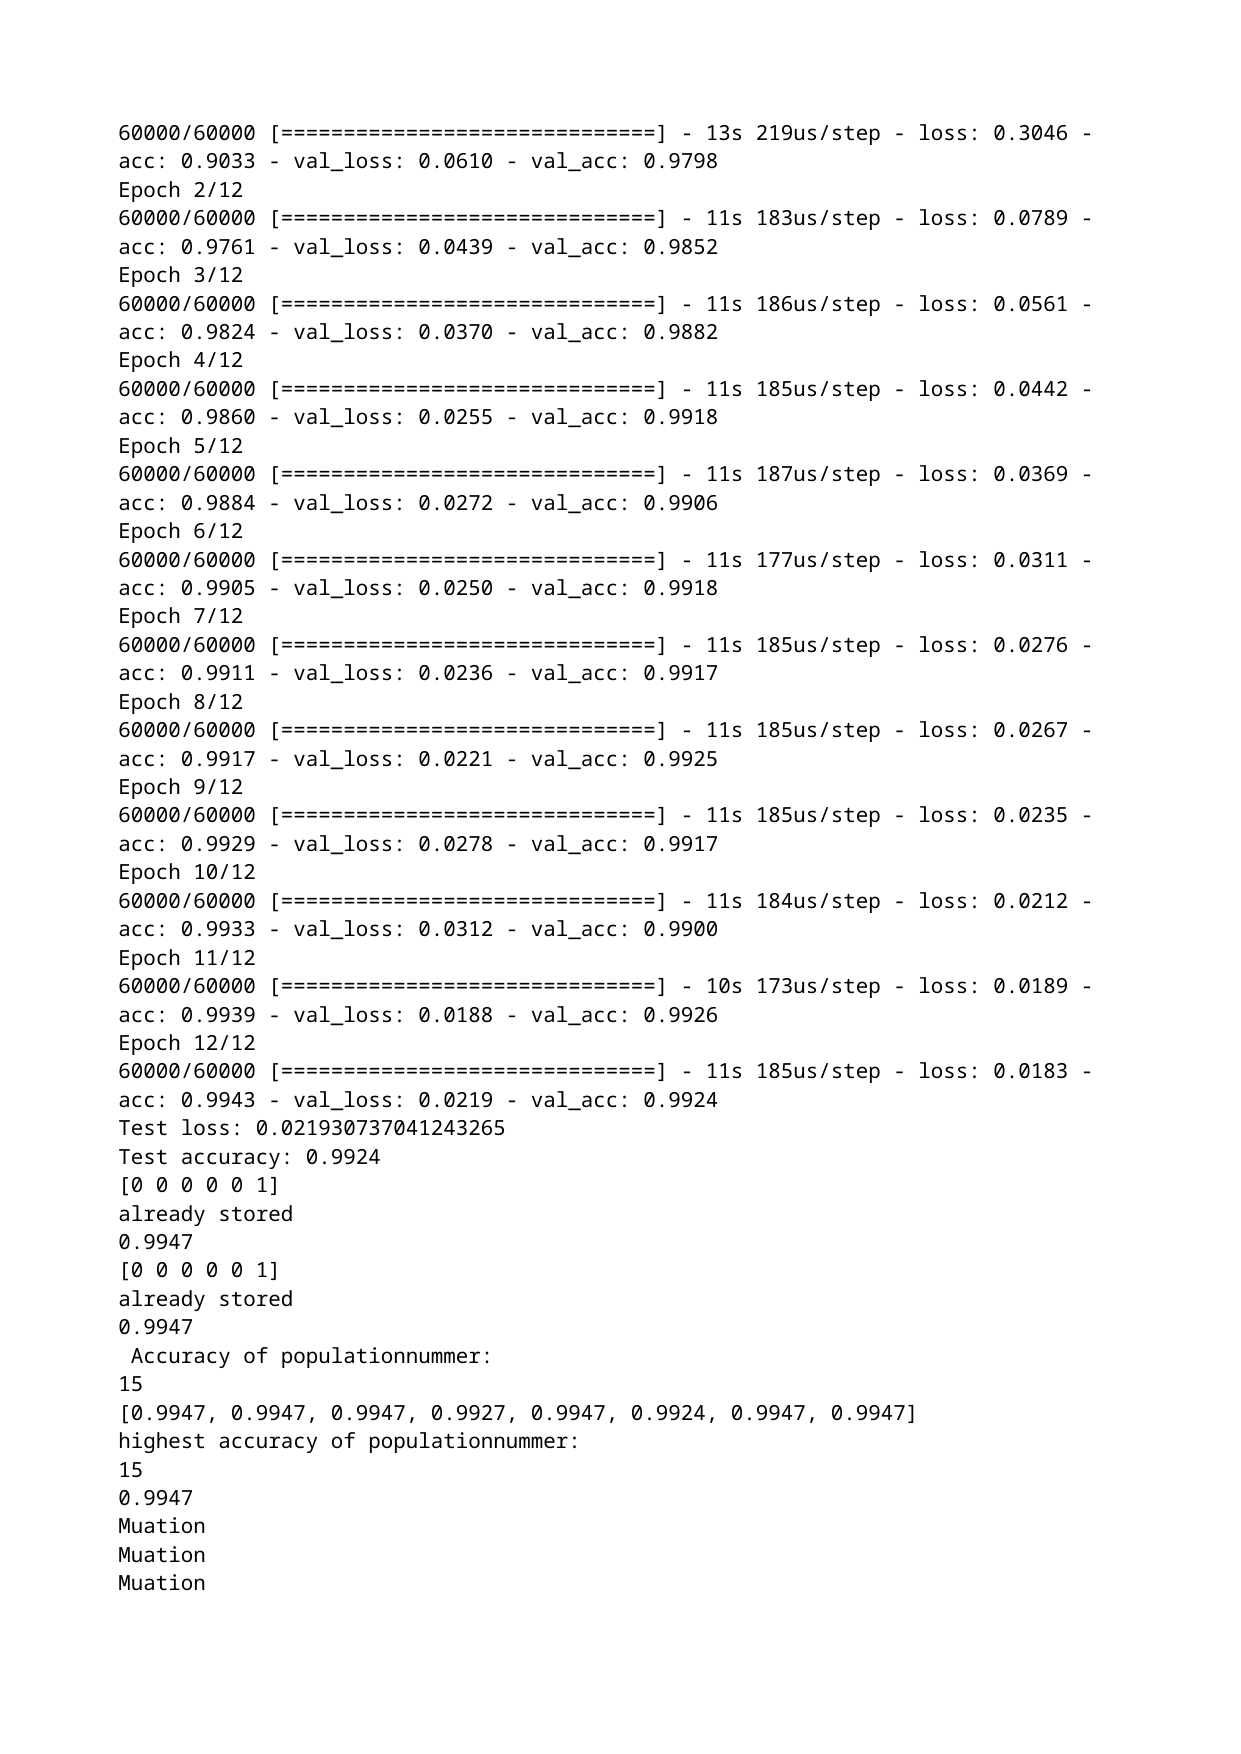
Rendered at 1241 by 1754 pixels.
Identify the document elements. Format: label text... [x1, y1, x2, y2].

text Test loss: 0.021930737041243265 [118, 1113, 1122, 1142]
text Epoch 9/12 [118, 772, 1122, 801]
text 60000/60000 [==============================] - 11s 185us/step - loss: 0.0276 - acc: 0.9911 - val_loss: 0.0236 - val_acc: 0.9917 [118, 630, 1122, 687]
text Epoch 10/12 [118, 857, 1122, 886]
text Epoch 3/12 [118, 260, 1122, 289]
text 0.9947 [118, 1483, 1122, 1512]
text highest accuracy of populationnummer: [118, 1426, 1122, 1455]
text Epoch 4/12 [118, 346, 1122, 374]
text 60000/60000 [==============================] - 11s 185us/step - loss: 0.0267 - acc: 0.9917 - val_loss: 0.0221 - val_acc: 0.9925 [118, 715, 1122, 772]
text Muation [118, 1512, 1122, 1540]
text Muation [118, 1568, 1122, 1597]
text 60000/60000 [==============================] - 11s 183us/step - loss: 0.0789 - acc: 0.9761 - val_loss: 0.0439 - val_acc: 0.9852 [118, 203, 1122, 260]
text 0.9947 [118, 1227, 1122, 1256]
text 60000/60000 [==============================] - 11s 186us/step - loss: 0.0561 - acc: 0.9824 - val_loss: 0.0370 - val_acc: 0.9882 [118, 289, 1122, 346]
text Accuracy of populationnummer: [118, 1341, 1122, 1369]
text 60000/60000 [==============================] - 11s 177us/step - loss: 0.0311 - acc: 0.9905 - val_loss: 0.0250 - val_acc: 0.9918 [118, 545, 1122, 602]
text Test accuracy: 0.9924 [118, 1142, 1122, 1170]
text Epoch 12/12 [118, 1028, 1122, 1057]
text 60000/60000 [==============================] - 11s 184us/step - loss: 0.0212 - acc: 0.9933 - val_loss: 0.0312 - val_acc: 0.9900 [118, 886, 1122, 943]
text [0.9947, 0.9947, 0.9947, 0.9927, 0.9947, 0.9924, 0.9947, 0.9947] [118, 1398, 1122, 1426]
text 60000/60000 [==============================] - 11s 185us/step - loss: 0.0442 - acc: 0.9860 - val_loss: 0.0255 - val_acc: 0.9918 [118, 374, 1122, 431]
text already stored [118, 1284, 1122, 1312]
text Muation [118, 1540, 1122, 1568]
text 15 [118, 1369, 1122, 1398]
text Epoch 5/12 [118, 431, 1122, 459]
text Epoch 8/12 [118, 687, 1122, 715]
text [0 0 0 0 0 1] [118, 1170, 1122, 1199]
text 60000/60000 [==============================] - 11s 185us/step - loss: 0.0183 - acc: 0.9943 - val_loss: 0.0219 - val_acc: 0.9924 [118, 1057, 1122, 1113]
text already stored [118, 1199, 1122, 1227]
text 0.9947 [118, 1312, 1122, 1341]
text 60000/60000 [==============================] - 11s 187us/step - loss: 0.0369 - acc: 0.9884 - val_loss: 0.0272 - val_acc: 0.9906 [118, 459, 1122, 516]
text 60000/60000 [==============================] - 10s 173us/step - loss: 0.0189 - acc: 0.9939 - val_loss: 0.0188 - val_acc: 0.9926 [118, 971, 1122, 1028]
text 60000/60000 [==============================] - 11s 185us/step - loss: 0.0235 - acc: 0.9929 - val_loss: 0.0278 - val_acc: 0.9917 [118, 801, 1122, 857]
text 60000/60000 [==============================] - 13s 219us/step - loss: 0.3046 - acc: 0.9033 - val_loss: 0.0610 - val_acc: 0.9798 [118, 118, 1122, 175]
text 15 [118, 1455, 1122, 1483]
text Epoch 11/12 [118, 943, 1122, 971]
text Epoch 7/12 [118, 602, 1122, 630]
text Epoch 6/12 [118, 516, 1122, 545]
text [0 0 0 0 0 1] [118, 1256, 1122, 1284]
text Epoch 2/12 [118, 175, 1122, 203]
